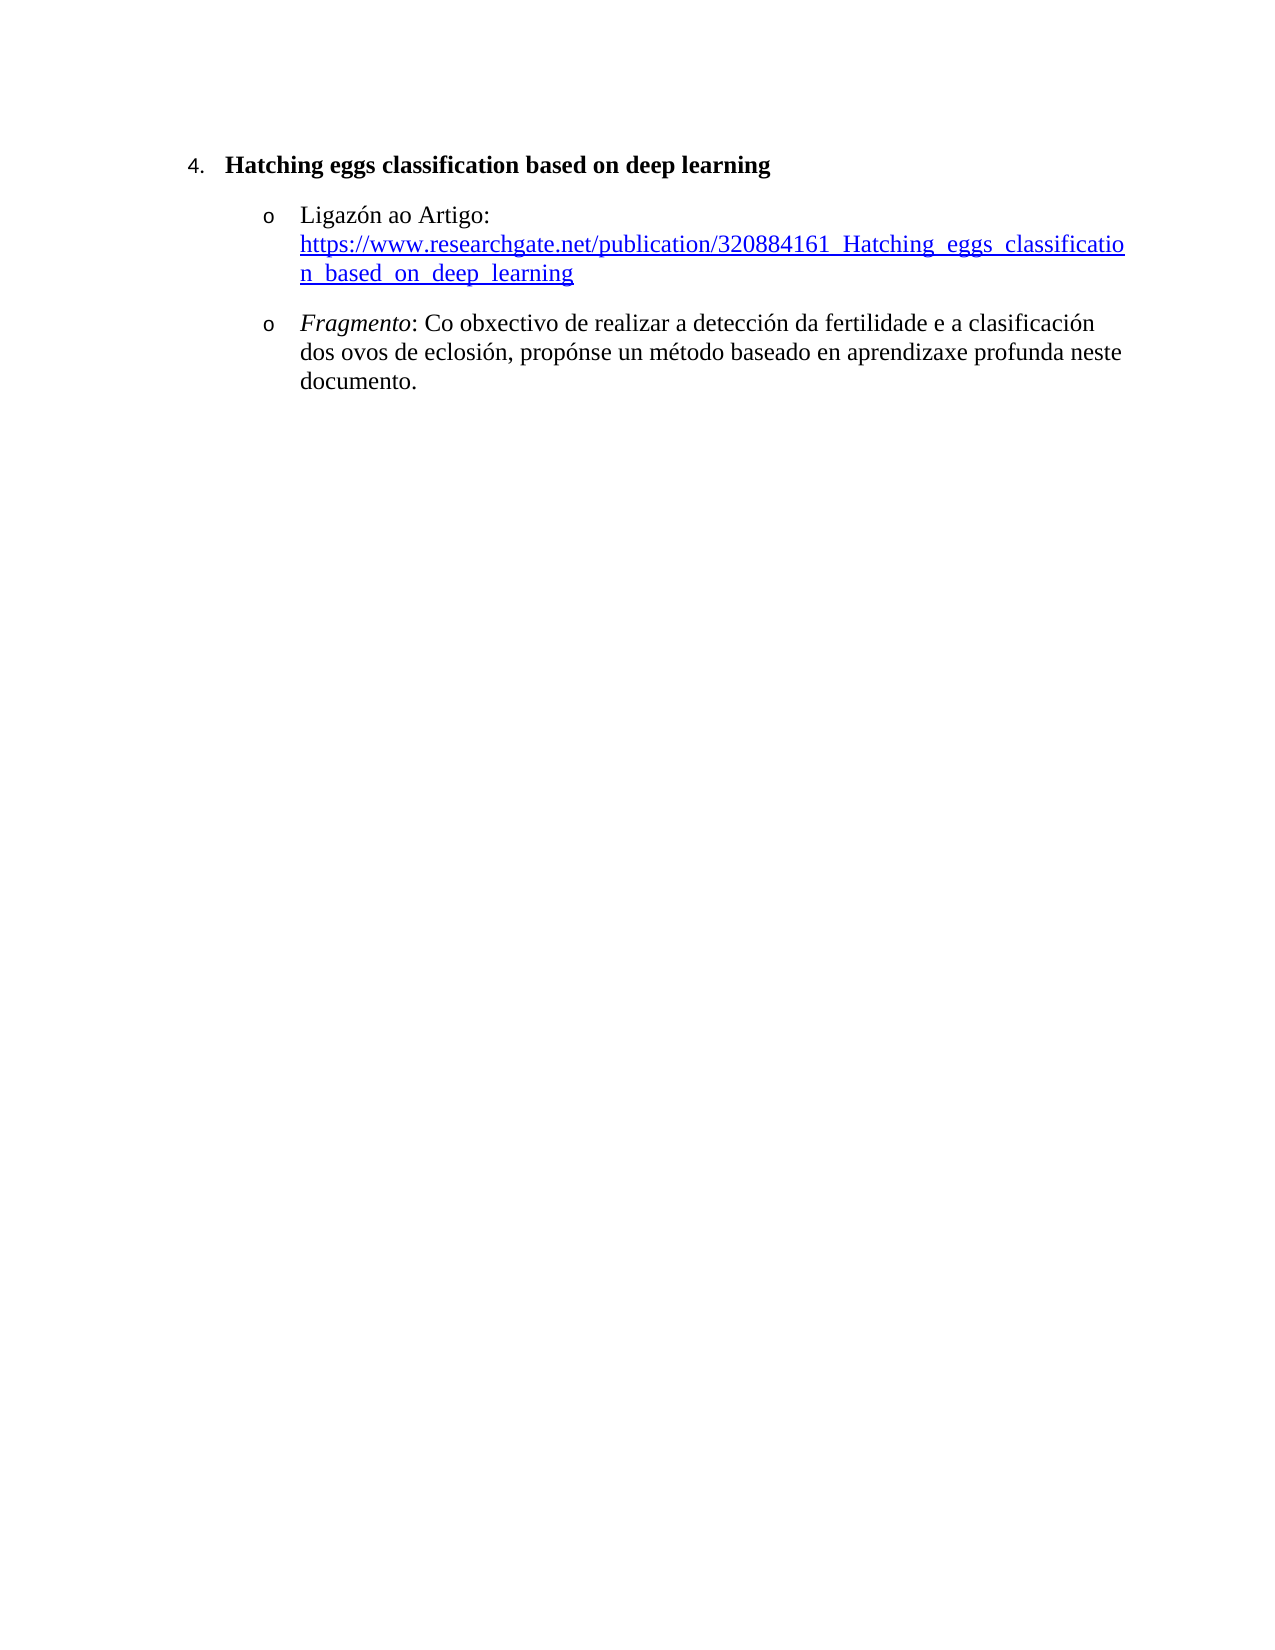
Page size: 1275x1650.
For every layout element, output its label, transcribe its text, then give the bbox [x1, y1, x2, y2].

list Fragmento: Co obxectivo de realizar a detección da fertilidade e a clasificación dos ovos de eclosión, propónse un método baseado en aprendizaxe profunda neste documento. [262, 308, 1125, 395]
list Ligazón ao Artigo: https://www.researchgate.net/publication/320884161_Hatching_eggs_classification_based_on_deep_learning [262, 200, 1125, 287]
list Hatching eggs classification based on deep learning [187, 150, 1125, 179]
